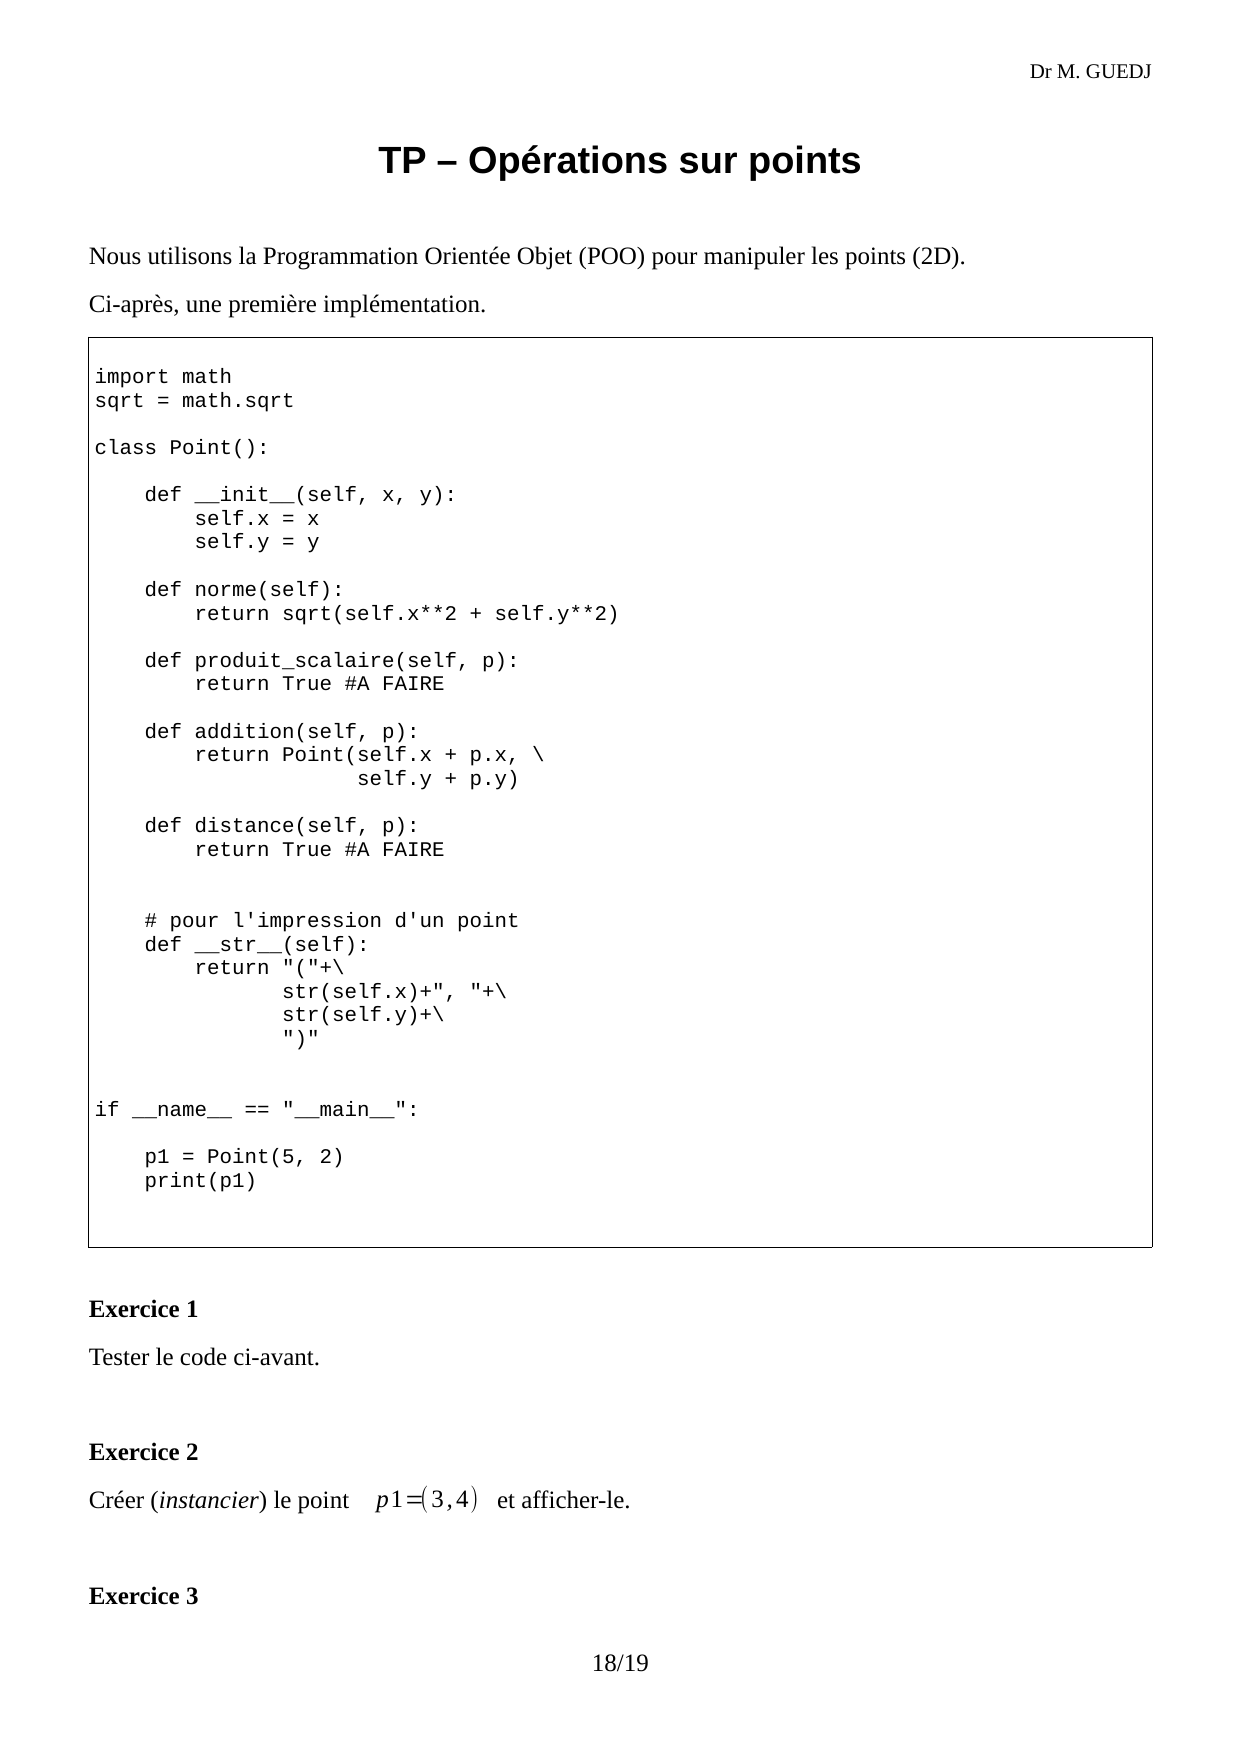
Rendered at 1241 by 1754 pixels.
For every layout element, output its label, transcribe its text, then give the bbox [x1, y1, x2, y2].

text Exercice 2 [88, 1437, 1152, 1466]
text Créer (instancier) le point et afficher-le. [88, 1485, 1152, 1514]
subtitle TP – Opérations sur points [88, 138, 1152, 181]
text Ci-après, une première implémentation. [88, 289, 1152, 318]
table_header import math sqrt = math.sqrt class Point(): def __init__(self, x, y): self.x = x self.y = y def norme(self): return sqrt(self.x**2 + self.y**2) def produit_scalaire(self, p): return True #A FAIRE def addition(self, p): return Point(self.x + p.x, \ self.y + p.y) def distance(self, p): return True #A FAIRE # pour l'impression d'un point def __str__(self): return "("+\ str(self.x)+", "+\ str(self.y)+\ ")" if __name__ == "__main__": p1 = Point(5, 2) print(p1) [89, 338, 1152, 1247]
text Exercice 3 [88, 1581, 1152, 1610]
text Exercice 1 [88, 1294, 1152, 1323]
text Tester le code ci-avant. [88, 1342, 1152, 1371]
text Nous utilisons la Programmation Orientée Objet (POO) pour manipuler les points (2D). [88, 241, 1152, 270]
